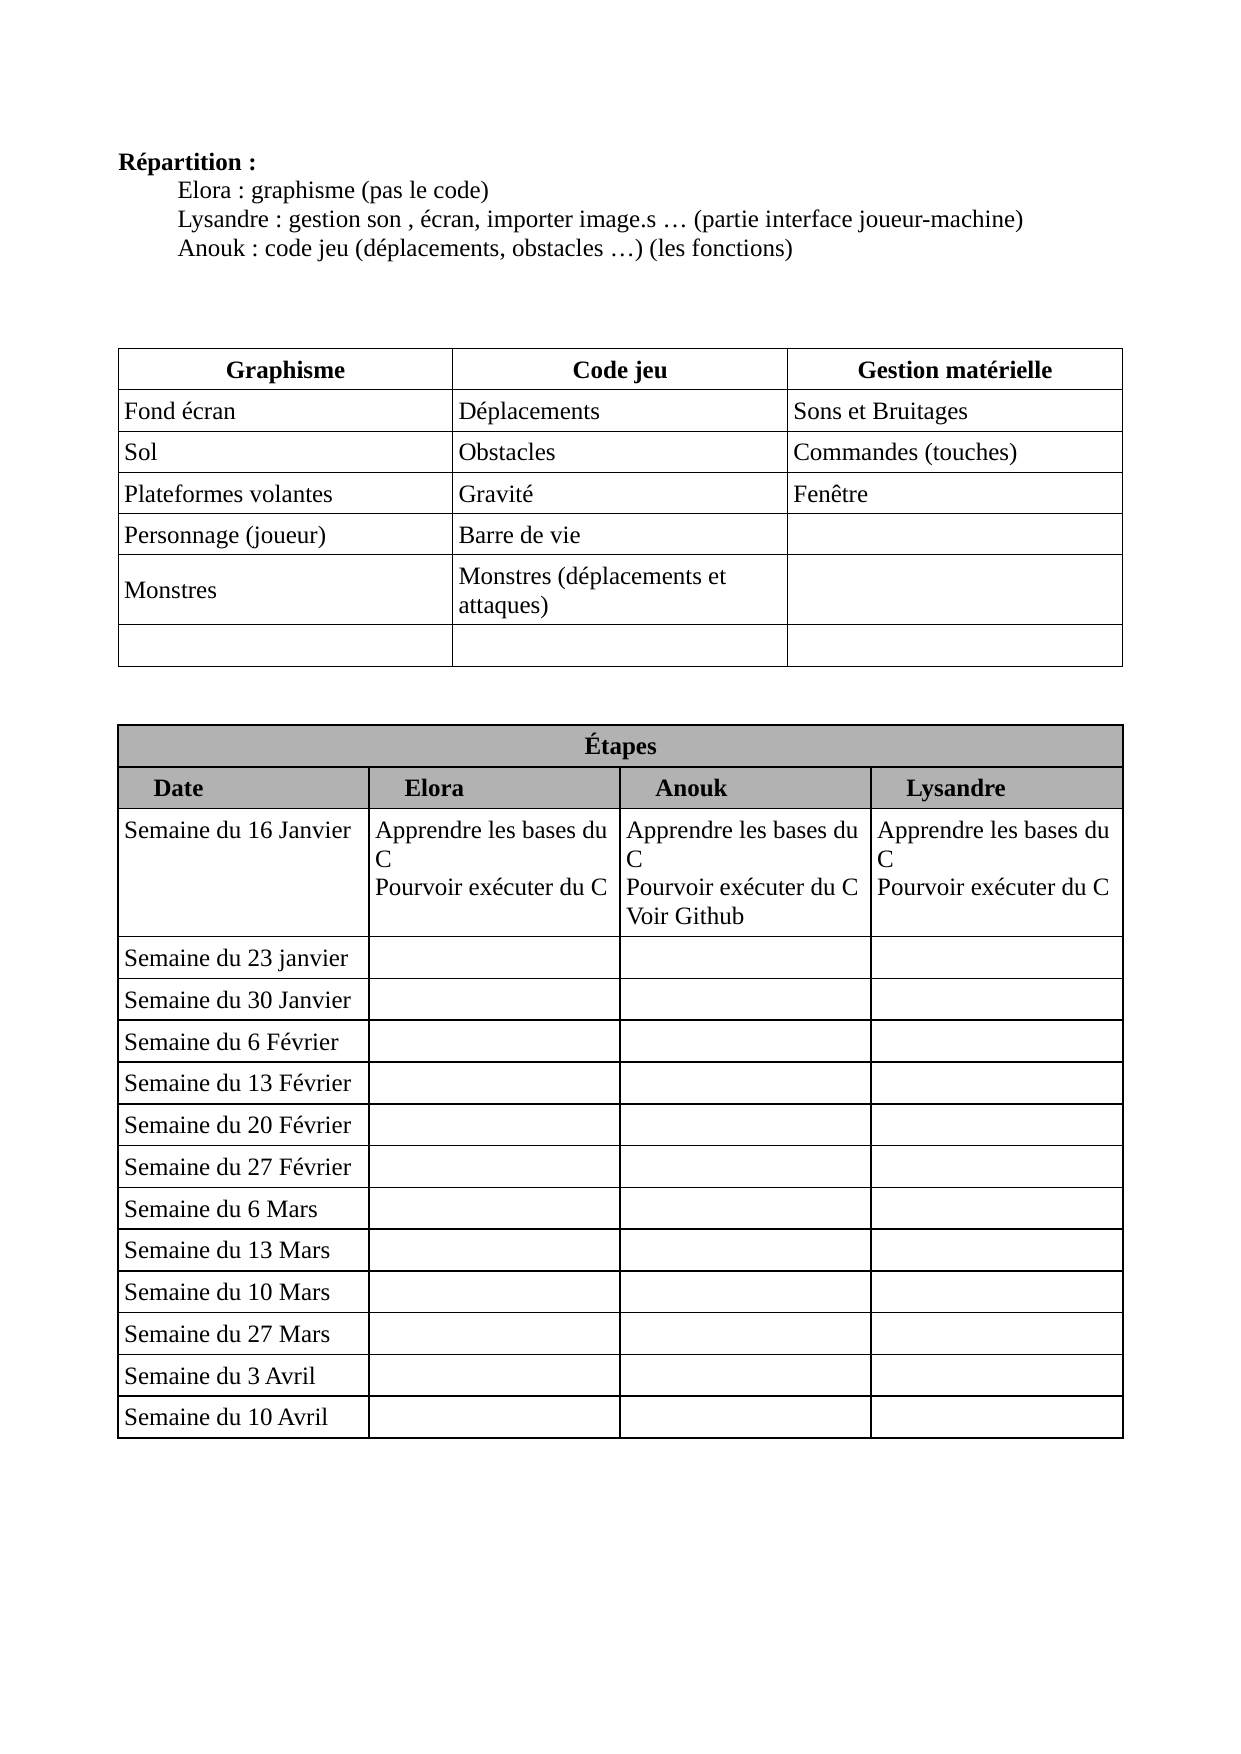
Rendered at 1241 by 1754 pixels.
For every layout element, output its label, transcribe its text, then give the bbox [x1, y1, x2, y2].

table_cell Apprendre les bases du C Pourvoir exécuter du C Voir Github [621, 809, 870, 936]
table_cell [788, 514, 1122, 554]
table_cell [621, 937, 870, 977]
text Lysandre : gestion son , écran, importer image.s … (partie interface joueur-machine) [177, 204, 1122, 233]
table_cell Sol [119, 432, 452, 472]
table_cell Plateformes volantes [119, 473, 452, 513]
table_header Graphisme [119, 349, 452, 389]
table_cell [370, 1021, 619, 1061]
table_cell Semaine du 27 Février [119, 1146, 368, 1186]
table_cell Monstres (déplacements et attaques) [453, 555, 787, 624]
table_cell [621, 1146, 870, 1186]
table_cell [370, 1230, 619, 1270]
table_cell [370, 1063, 619, 1103]
table_cell Déplacements [453, 390, 787, 431]
text Anouk : code jeu (déplacements, obstacles …) (les fonctions) [177, 233, 1122, 262]
text Répartition : [118, 147, 1122, 176]
table_cell [370, 1313, 619, 1353]
table_cell Barre de vie [453, 514, 787, 554]
table_cell Sons et Bruitages [788, 390, 1122, 431]
table_cell [621, 1397, 870, 1437]
table_cell [621, 1063, 870, 1103]
table_cell [621, 1355, 870, 1395]
table_header Code jeu [453, 349, 787, 389]
table_cell [621, 1105, 870, 1144]
table_cell [872, 979, 1122, 1019]
table_cell Semaine du 10 Mars [119, 1272, 368, 1312]
table_cell [370, 1146, 619, 1186]
table_cell Semaine du 3 Avril [119, 1355, 368, 1395]
table_cell Semaine du 6 Février [119, 1021, 368, 1061]
table_cell Personnage (joueur) [119, 514, 452, 554]
table_cell [621, 1188, 870, 1228]
table_cell [453, 625, 787, 666]
table_cell [872, 1188, 1122, 1228]
table_cell Obstacles [453, 432, 787, 472]
table_cell [621, 1230, 870, 1270]
table_cell [370, 979, 619, 1019]
table_cell Semaine du 27 Mars [119, 1313, 368, 1353]
text Elora : graphisme (pas le code) [177, 176, 1122, 204]
table_cell [370, 937, 619, 977]
table_cell Semaine du 6 Mars [119, 1188, 368, 1228]
table_cell Semaine du 10 Avril [119, 1397, 368, 1437]
table_cell Elora [370, 768, 619, 808]
table_cell Semaine du 13 Février [119, 1063, 368, 1103]
table_cell [872, 1313, 1122, 1353]
table_cell Semaine du 23 janvier [119, 937, 368, 977]
table_cell [788, 555, 1122, 624]
table_cell [872, 937, 1122, 977]
table_cell Semaine du 30 Janvier [119, 979, 368, 1019]
table_cell [370, 1188, 619, 1228]
table_cell Lysandre [872, 768, 1122, 808]
table_cell [872, 1063, 1122, 1103]
table_cell Apprendre les bases du C Pourvoir exécuter du C [872, 809, 1122, 936]
table_header Étapes [119, 726, 1122, 766]
table_cell [872, 1355, 1122, 1395]
table_cell [872, 1272, 1122, 1312]
table_cell Anouk [621, 768, 870, 808]
table_cell [370, 1105, 619, 1144]
table_cell [621, 1021, 870, 1061]
table_cell Apprendre les bases du C Pourvoir exécuter du C [370, 809, 619, 936]
table_cell [621, 979, 870, 1019]
table_cell [872, 1146, 1122, 1186]
table_cell [621, 1313, 870, 1353]
table_cell [370, 1272, 619, 1312]
table_cell Commandes (touches) [788, 432, 1122, 472]
table_cell [872, 1230, 1122, 1270]
table_header Gestion matérielle [788, 349, 1122, 389]
table_cell Semaine du 13 Mars [119, 1230, 368, 1270]
table_cell [119, 625, 452, 666]
table_cell Date [119, 768, 368, 808]
table_cell [788, 625, 1122, 666]
table_cell Semaine du 20 Février [119, 1105, 368, 1144]
table_cell [621, 1272, 870, 1312]
table_cell Semaine du 16 Janvier [119, 809, 368, 936]
table_cell [872, 1021, 1122, 1061]
table_cell [872, 1105, 1122, 1144]
table_cell Fenêtre [788, 473, 1122, 513]
table_cell Monstres [119, 555, 452, 624]
table_cell [872, 1397, 1122, 1437]
table_cell [370, 1355, 619, 1395]
table_cell Gravité [453, 473, 787, 513]
table_cell [370, 1397, 619, 1437]
table_cell Fond écran [119, 390, 452, 431]
